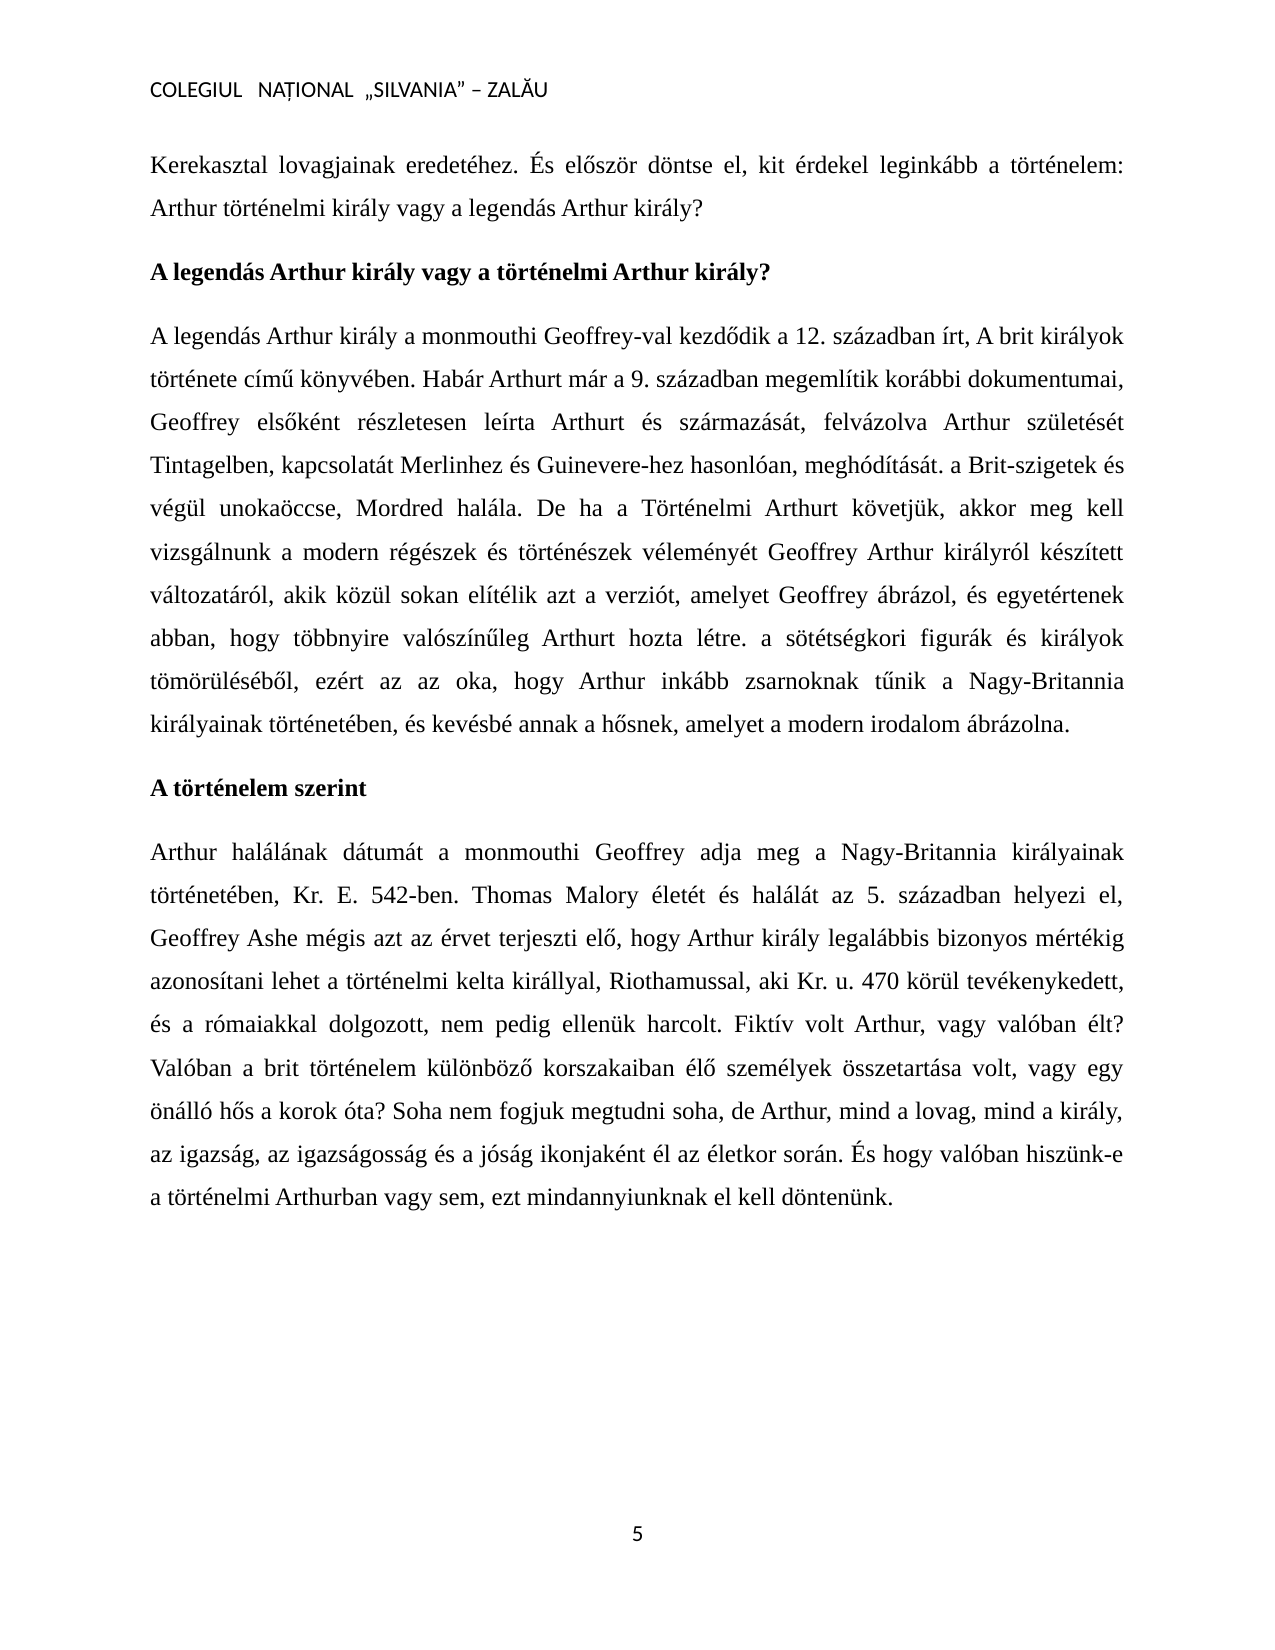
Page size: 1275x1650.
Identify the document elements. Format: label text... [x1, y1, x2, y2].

text A legendás Arthur király a monmouthi Geoffrey-val kezdődik a 12. században írt, A brit királyok története című könyvében. Habár Arthurt már a 9. században megemlítik korábbi dokumentumai, Geoffrey elsőként részletesen leírta Arthurt és származását, felvázolva Arthur születését Tintagelben, kapcsolatát Merlinhez és Guinevere-hez hasonlóan, meghódítását. a Brit-szigetek és végül unokaöccse, Mordred halála. De ha a Történelmi Arthurt követjük, akkor meg kell vizsgálnunk a modern régészek és történészek véleményét Geoffrey Arthur királyról készített változatáról, akik közül sokan elítélik azt a verziót, amelyet Geoffrey ábrázol, és egyetértenek abban, hogy többnyire valószínűleg Arthurt hozta létre. a sötétségkori figurák és királyok tömörüléséből, ezért az az oka, hogy Arthur inkább zsarnoknak tűnik a Nagy-Britannia királyainak történetében, és kevésbé annak a hősnek, amelyet a modern irodalom ábrázolna. [150, 321, 1125, 738]
text A történelem szerint [150, 773, 1125, 802]
text Arthur halálának dátumát a monmouthi Geoffrey adja meg a Nagy-Britannia királyainak történetében, Kr. E. 542-ben. Thomas Malory életét és halálát az 5. században helyezi el, Geoffrey Ashe mégis azt az érvet terjeszti elő, hogy Arthur király legalábbis bizonyos mértékig azonosítani lehet a történelmi kelta királlyal, Riothamussal, aki Kr. u. 470 körül tevékenykedett, és a rómaiakkal dolgozott, nem pedig ellenük harcolt. Fiktív volt Arthur, vagy valóban élt? Valóban a brit történelem különböző korszakaiban élő személyek összetartása volt, vagy egy önálló hős a korok óta? Soha nem fogjuk megtudni soha, de Arthur, mind a lovag, mind a király, az igazság, az igazságosság és a jóság ikonjaként él az életkor során. És hogy valóban hiszünk-e a történelmi Arthurban vagy sem, ezt mindannyiunknak el kell döntenünk. [150, 837, 1125, 1211]
text A legendás Arthur király vagy a történelmi Arthur király? [150, 257, 1125, 286]
text Kerekasztal lovagjainak eredetéhez. És először döntse el, kit érdekel leginkább a történelem: Arthur történelmi király vagy a legendás Arthur király? [150, 150, 1125, 222]
